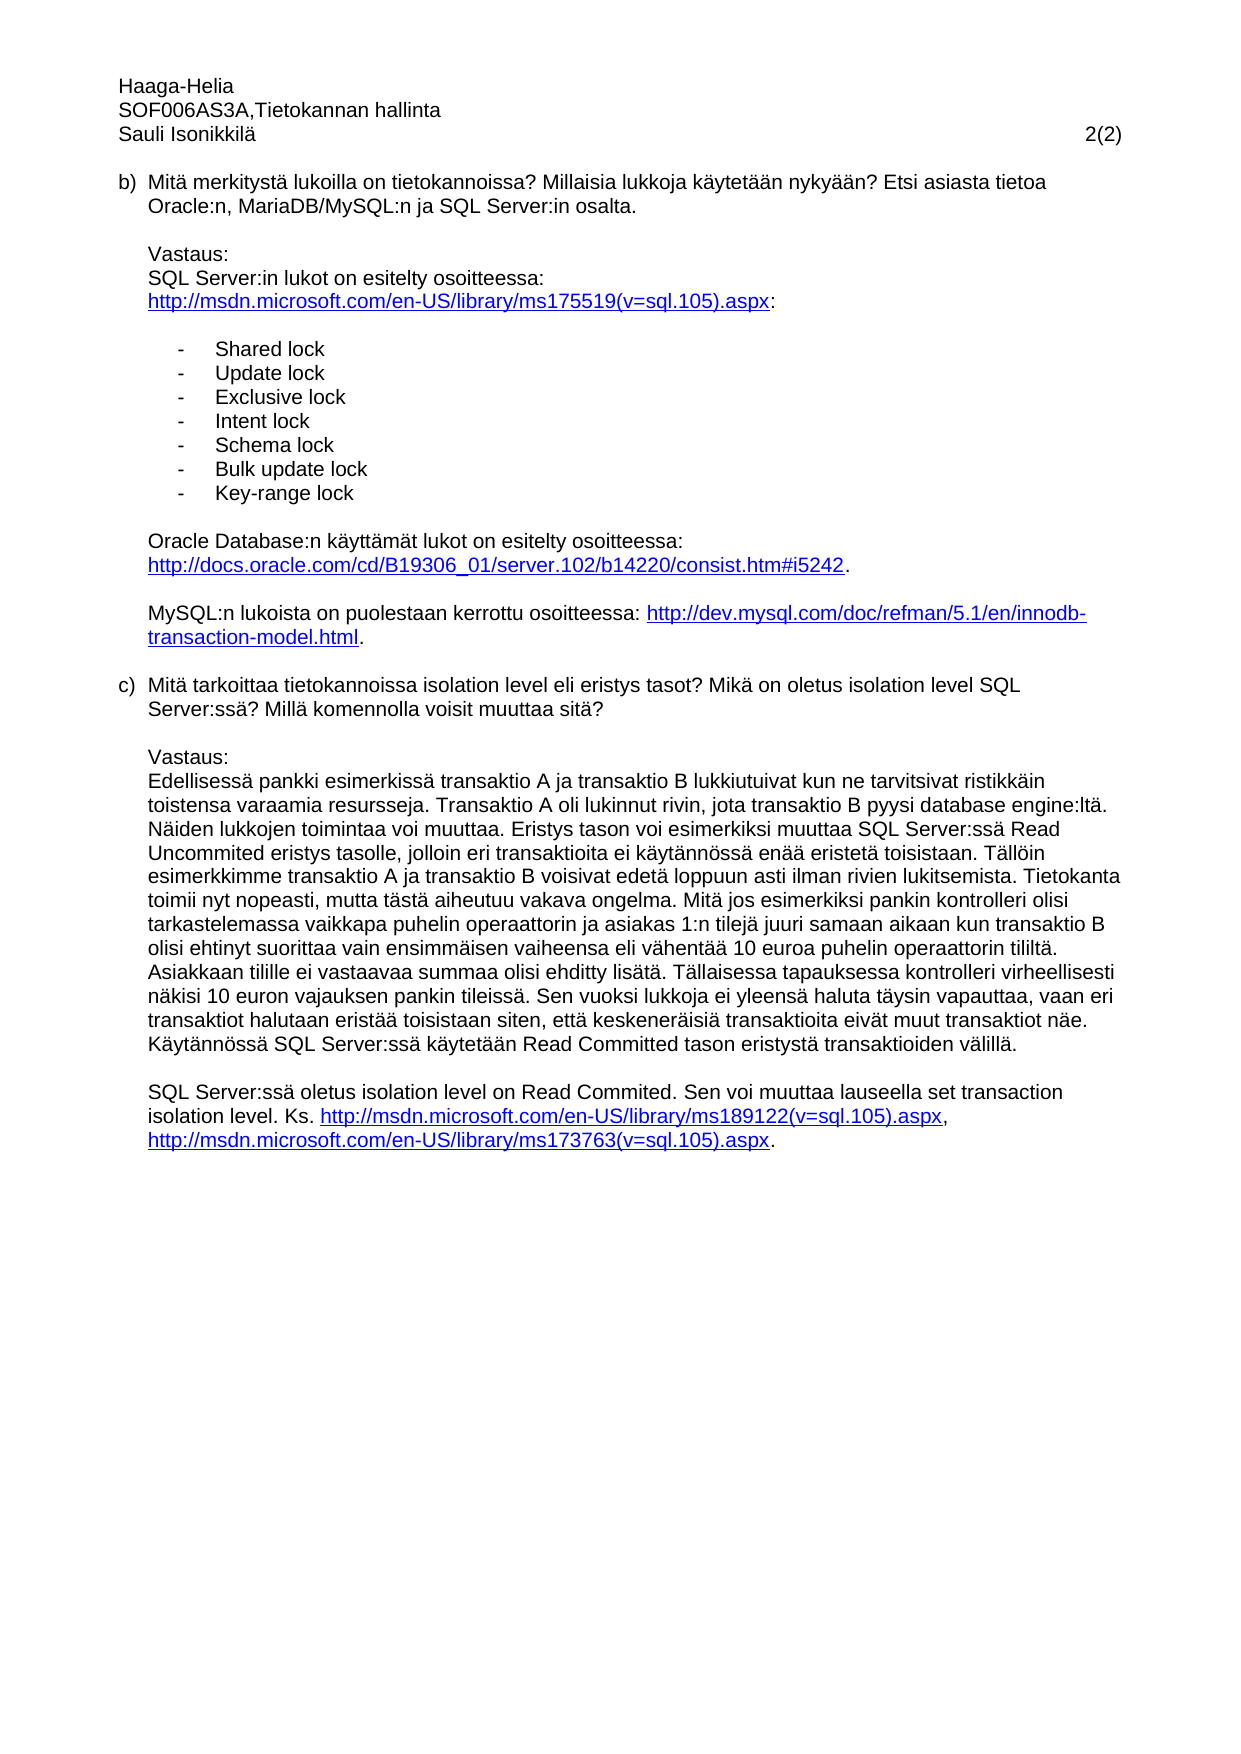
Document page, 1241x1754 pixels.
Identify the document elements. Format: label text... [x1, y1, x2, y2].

list Exclusive lock [177, 385, 1122, 409]
text c) Mitä tarkoittaa tietokannoissa isolation level eli eristys tasot? Mikä on oletus isolation level SQL Server:ssä? Millä komennolla voisit muuttaa sitä? Vastaus: Edellisessä pankki esimerkissä transaktio A ja transaktio B lukkiutuivat kun ne tarvitsivat ristikkäin toistensa varaamia resursseja. Transaktio A oli lukinnut rivin, jota transaktio B pyysi database engine:ltä. Näiden lukkojen toimintaa voi muuttaa. Eristys tason voi esimerkiksi muuttaa SQL Server:ssä Read Uncommited eristys tasolle, jolloin eri transaktioita ei käytännössä enää eristetä toisistaan. Tällöin esimerkkimme transaktio A ja transaktio B voisivat edetä loppuun asti ilman rivien lukitsemista. Tietokanta toimii nyt nopeasti, mutta tästä aiheutuu vakava ongelma. Mitä jos esimerkiksi pankin kontrolleri olisi tarkastelemassa vaikkapa puhelin operaattorin ja asiakas 1:n tilejä juuri samaan aikaan kun transaktio B olisi ehtinyt suorittaa vain ensimmäisen vaiheensa eli vähentää 10 euroa puhelin operaattorin tililtä. Asiakkaan tilille ei vastaavaa summaa olisi ehditty lisätä. Tällaisessa tapauksessa kontrolleri virheellisesti näkisi 10 euron vajauksen pankin tileissä. Sen vuoksi lukkoja ei yleensä haluta täysin vapauttaa, vaan eri transaktiot halutaan eristää toisistaan siten, että keskeneräisiä transaktioita eivät muut transaktiot näe. Käytännössä SQL Server:ssä käytetään Read Committed tason eristystä transaktioiden välillä. [118, 673, 1122, 1056]
list Intent lock [177, 409, 1122, 433]
list Bulk update lock [177, 457, 1122, 481]
list Update lock [177, 361, 1122, 385]
list Key-range lock [177, 481, 1122, 505]
text b) Mitä merkitystä lukoilla on tietokannoissa? Millaisia lukkoja käytetään nykyään? Etsi asiasta tietoa Oracle:n, MariaDB/MySQL:n ja SQL Server:in osalta. Vastaus: SQL Server:in lukot on esitelty osoitteessa: http://msdn.microsoft.com/en-US/library/ms175519(v=sql.105).aspx: [118, 169, 1122, 313]
list Schema lock [177, 433, 1122, 457]
list Shared lock [177, 337, 1122, 361]
text SQL Server:ssä oletus isolation level on Read Commited. Sen voi muuttaa lauseella set transaction isolation level. Ks. http://msdn.microsoft.com/en-US/library/ms189122(v=sql.105).aspx, http://msdn.microsoft.com/en-US/library/ms173763(v=sql.105).aspx. [118, 1056, 1122, 1152]
text Oracle Database:n käyttämät lukot on esitelty osoitteessa: http://docs.oracle.com/cd/B19306_01/server.102/b14220/consist.htm#i5242. MySQL:n lukoista on puolestaan kerrottu osoitteessa: http://dev.mysql.com/doc/refman/5.1/en/innodb-transaction-model.html. [148, 529, 1122, 649]
